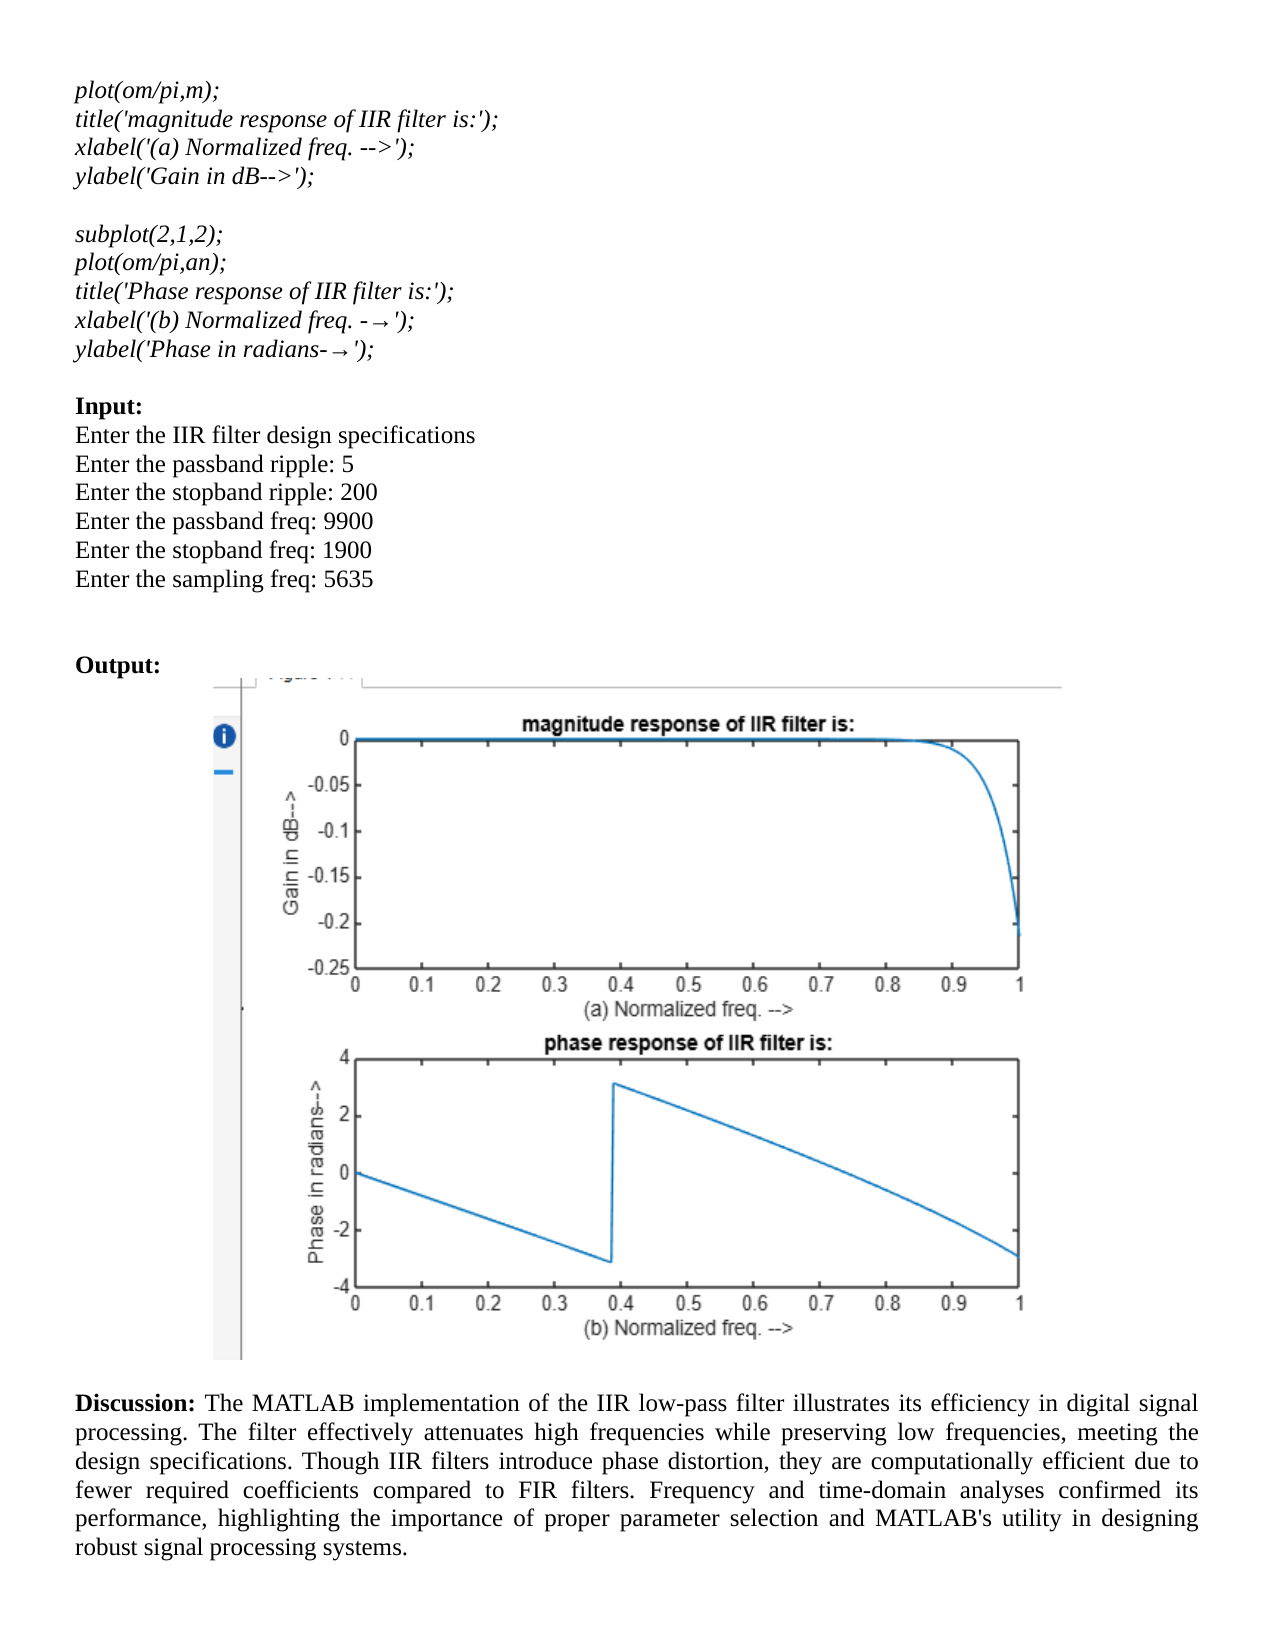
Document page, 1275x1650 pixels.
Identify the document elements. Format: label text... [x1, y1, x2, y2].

text Enter the stopband ripple: 200 [75, 477, 1200, 506]
text subplot(2,1,2); [75, 219, 1200, 247]
text title('magnitude response of IIR filter is:'); [75, 104, 1200, 132]
text Enter the passband freq: 9900 [75, 506, 1200, 535]
text plot(om/pi,m); [75, 75, 1200, 104]
text Output: [75, 650, 1200, 679]
text Enter the stopband freq: 1900 [75, 535, 1200, 564]
text xlabel('(b) Normalized freq. -→'); [75, 305, 1200, 334]
text plot(om/pi,an); [75, 247, 1200, 276]
picture [213, 678, 1062, 1360]
text ylabel('Phase in radians-→'); [75, 334, 1200, 362]
text Discussion: The MATLAB implementation of the IIR low-pass filter illustrates its efficiency in digital signal processing. The filter effectively attenuates high frequencies while preserving low frequencies, meeting the design specifications. Though IIR filters introduce phase distortion, they are computationally efficient due to fewer required coefficients compared to FIR filters. Frequency and time-domain analyses confirmed its performance, highlighting the importance of proper parameter selection and MATLAB's utility in designing robust signal processing systems. [75, 1388, 1200, 1561]
text Enter the passband ripple: 5 [75, 449, 1200, 477]
text Enter the IIR filter design specifications [75, 420, 1200, 449]
text xlabel('(a) Normalized freq. -->'); [75, 132, 1200, 161]
text Input: [75, 391, 1200, 420]
text Enter the sampling freq: 5635 [75, 564, 1200, 592]
text title('Phase response of IIR filter is:'); [75, 276, 1200, 305]
text ylabel('Gain in dB-->'); [75, 161, 1200, 190]
